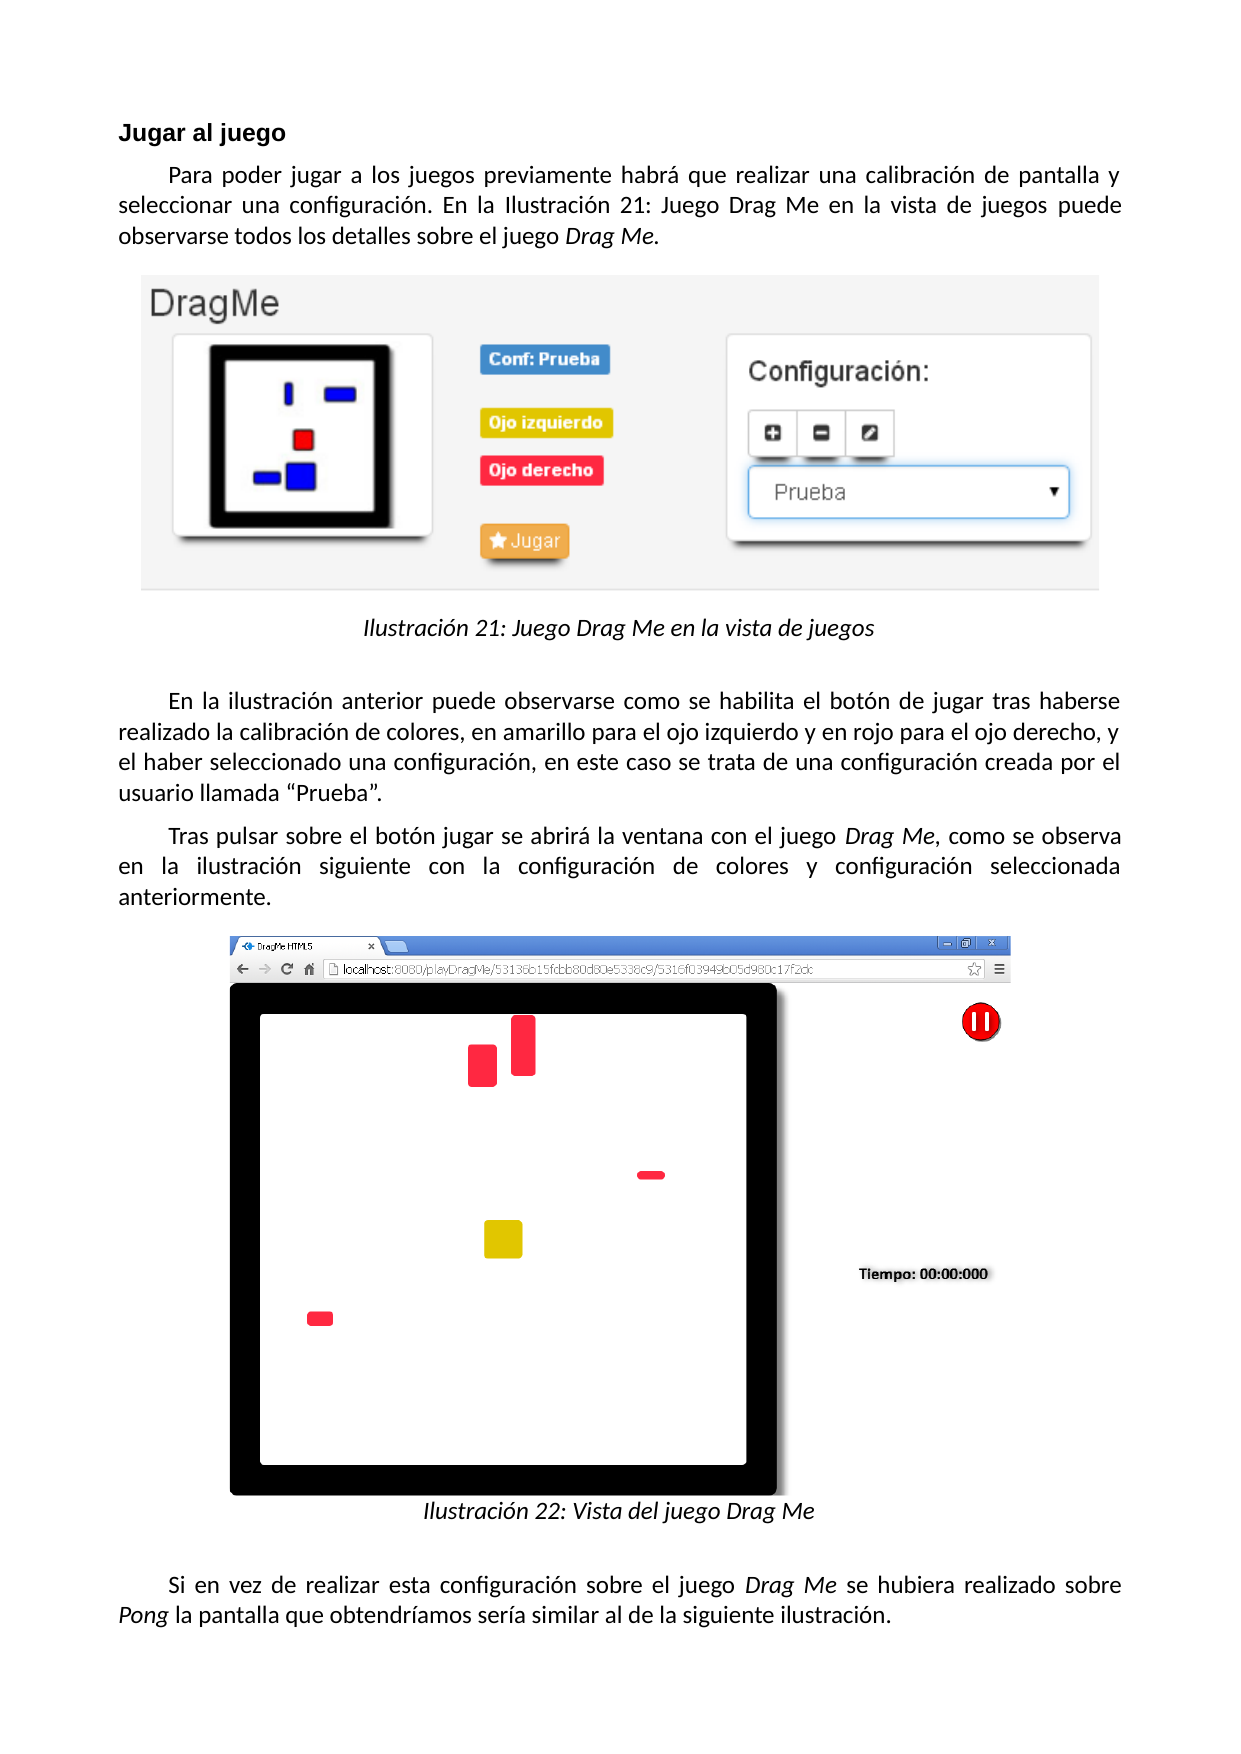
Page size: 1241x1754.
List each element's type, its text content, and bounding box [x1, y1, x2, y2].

text Si en vez de realizar esta configuración sobre el juego Drag Me se hubiera realizado sobre Pong la pantalla que obtendríamos sería similar al de la siguiente ilustración. [118, 1569, 1122, 1630]
subtitle Jugar al juego [118, 118, 1122, 147]
text Ilustración 22: Vista del juego Drag Me [229, 1496, 1011, 1526]
text En la ilustración anterior puede observarse como se habilita el botón de jugar tras haberse realizado la calibración de colores, en amarillo para el ojo izquierdo y en rojo para el ojo derecho, y el haber seleccionado una configuración, en este caso se trata de una configuración creada por el usuario llamada “Prueba”. [118, 685, 1122, 807]
text Para poder jugar a los juegos previamente habrá que realizar una calibración de pantalla y seleccionar una configuración. En la Ilustración 21: Juego Drag Me en la vista de juegos puede observarse todos los detalles sobre el juego Drag Me. [118, 159, 1122, 251]
text Tras pulsar sobre el botón jugar se abrirá la ventana con el juego Drag Me, como se observa en la ilustración siguiente con la configuración de colores y configuración seleccionada anteriormente. [118, 820, 1122, 912]
picture [229, 936, 1011, 1496]
text Ilustración 21: Juego Drag Me en la vista de juegos [141, 612, 1099, 642]
